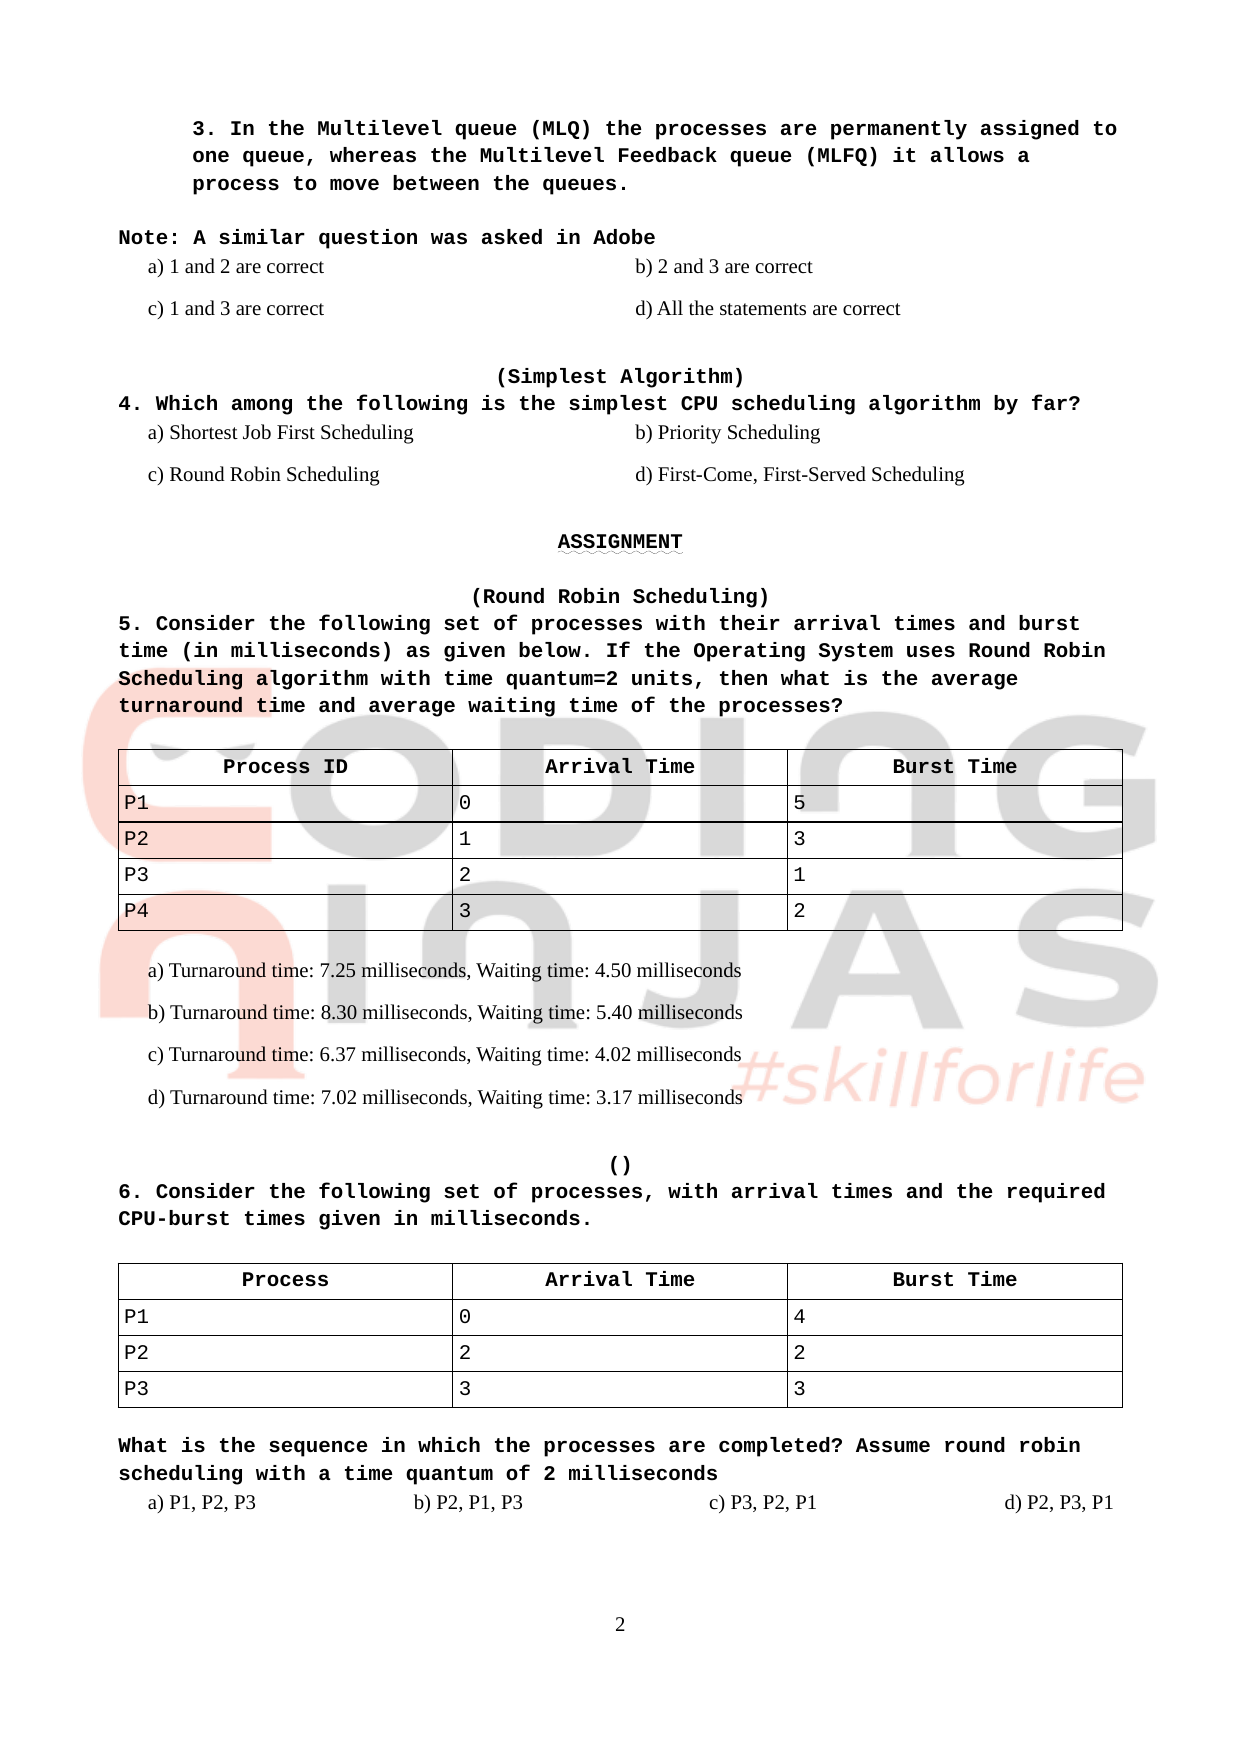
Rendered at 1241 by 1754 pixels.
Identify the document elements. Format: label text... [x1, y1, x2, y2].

table_cell 1 [788, 859, 1122, 894]
table_cell 3 [788, 823, 1122, 857]
table_cell 0 [453, 786, 787, 821]
table_cell P4 [119, 895, 452, 930]
table_cell P3 [119, 859, 452, 894]
text a) P1, P2, P3 b) P2, P1, P3 c) P3, P2, P1 d) P2, P3, P1 [148, 1490, 1122, 1514]
table_cell 3 [453, 1372, 787, 1407]
table_cell 2 [788, 895, 1122, 930]
text (Simplest Algorithm) [118, 366, 1122, 389]
table_header Arrival Time [453, 750, 787, 785]
table_cell 3 [788, 1372, 1122, 1407]
table_cell 4 [788, 1300, 1122, 1335]
table_cell P2 [119, 1336, 452, 1371]
table_cell P1 [119, 786, 452, 821]
table_cell 1 [453, 823, 787, 857]
text c) 1 and 3 are correct d) All the statements are correct [148, 296, 1122, 320]
text (Round Robin Scheduling) [118, 586, 1122, 609]
table_header Arrival Time [453, 1264, 787, 1299]
text d) Turnaround time: 7.02 milliseconds, Waiting time: 3.17 milliseconds [148, 1084, 1122, 1109]
table_header Burst Time [788, 750, 1122, 785]
table_cell 0 [453, 1300, 787, 1335]
text Note: A similar question was asked in Adobe [118, 227, 1122, 251]
text 5. Consider the following set of processes with their arrival times and burst time (in milliseconds) as given below. If the Operating System uses Round Robin Scheduling algorithm with time quantum=2 units, then what is the average turnaround time and average waiting time of the processes? [118, 613, 1122, 718]
text 6. Consider the following set of processes, with arrival times and the required CPU-burst times given in milliseconds. [118, 1181, 1122, 1232]
table_header Process [119, 1264, 452, 1299]
table_cell 2 [453, 859, 787, 894]
text a) Shortest Job First Scheduling b) Priority Scheduling [148, 420, 1122, 444]
text ASSIGNMENT [118, 532, 1122, 555]
text c) Round Robin Scheduling d) First-Come, First-Served Scheduling [148, 462, 1122, 486]
text 3. In the Multilevel queue (MLQ) the processes are permanently assigned to one queue, whereas the Multilevel Feedback queue (MLFQ) it allows a process to move between the queues. [192, 118, 1122, 196]
table_cell P1 [119, 1300, 452, 1335]
text a) 1 and 2 are correct b) 2 and 3 are correct [148, 254, 1122, 278]
text 4. Which among the following is the simplest CPU scheduling algorithm by far? [118, 393, 1122, 416]
text What is the sequence in which the processes are completed? Assume round robin scheduling with a time quantum of 2 milliseconds [118, 1436, 1122, 1486]
table_cell P3 [119, 1372, 452, 1407]
table_header Process ID [119, 750, 452, 785]
text a) Turnaround time: 7.25 milliseconds, Waiting time: 4.50 milliseconds [148, 958, 1122, 982]
table_cell 5 [788, 786, 1122, 821]
table_cell 3 [453, 895, 787, 930]
table_cell 2 [453, 1336, 787, 1371]
text c) Turnaround time: 6.37 milliseconds, Waiting time: 4.02 milliseconds [148, 1042, 1122, 1066]
table_header Burst Time [788, 1264, 1122, 1299]
text () [118, 1154, 1122, 1178]
table_cell 2 [788, 1336, 1122, 1371]
text b) Turnaround time: 8.30 milliseconds, Waiting time: 5.40 milliseconds [148, 1000, 1122, 1024]
table_cell P2 [119, 823, 452, 857]
